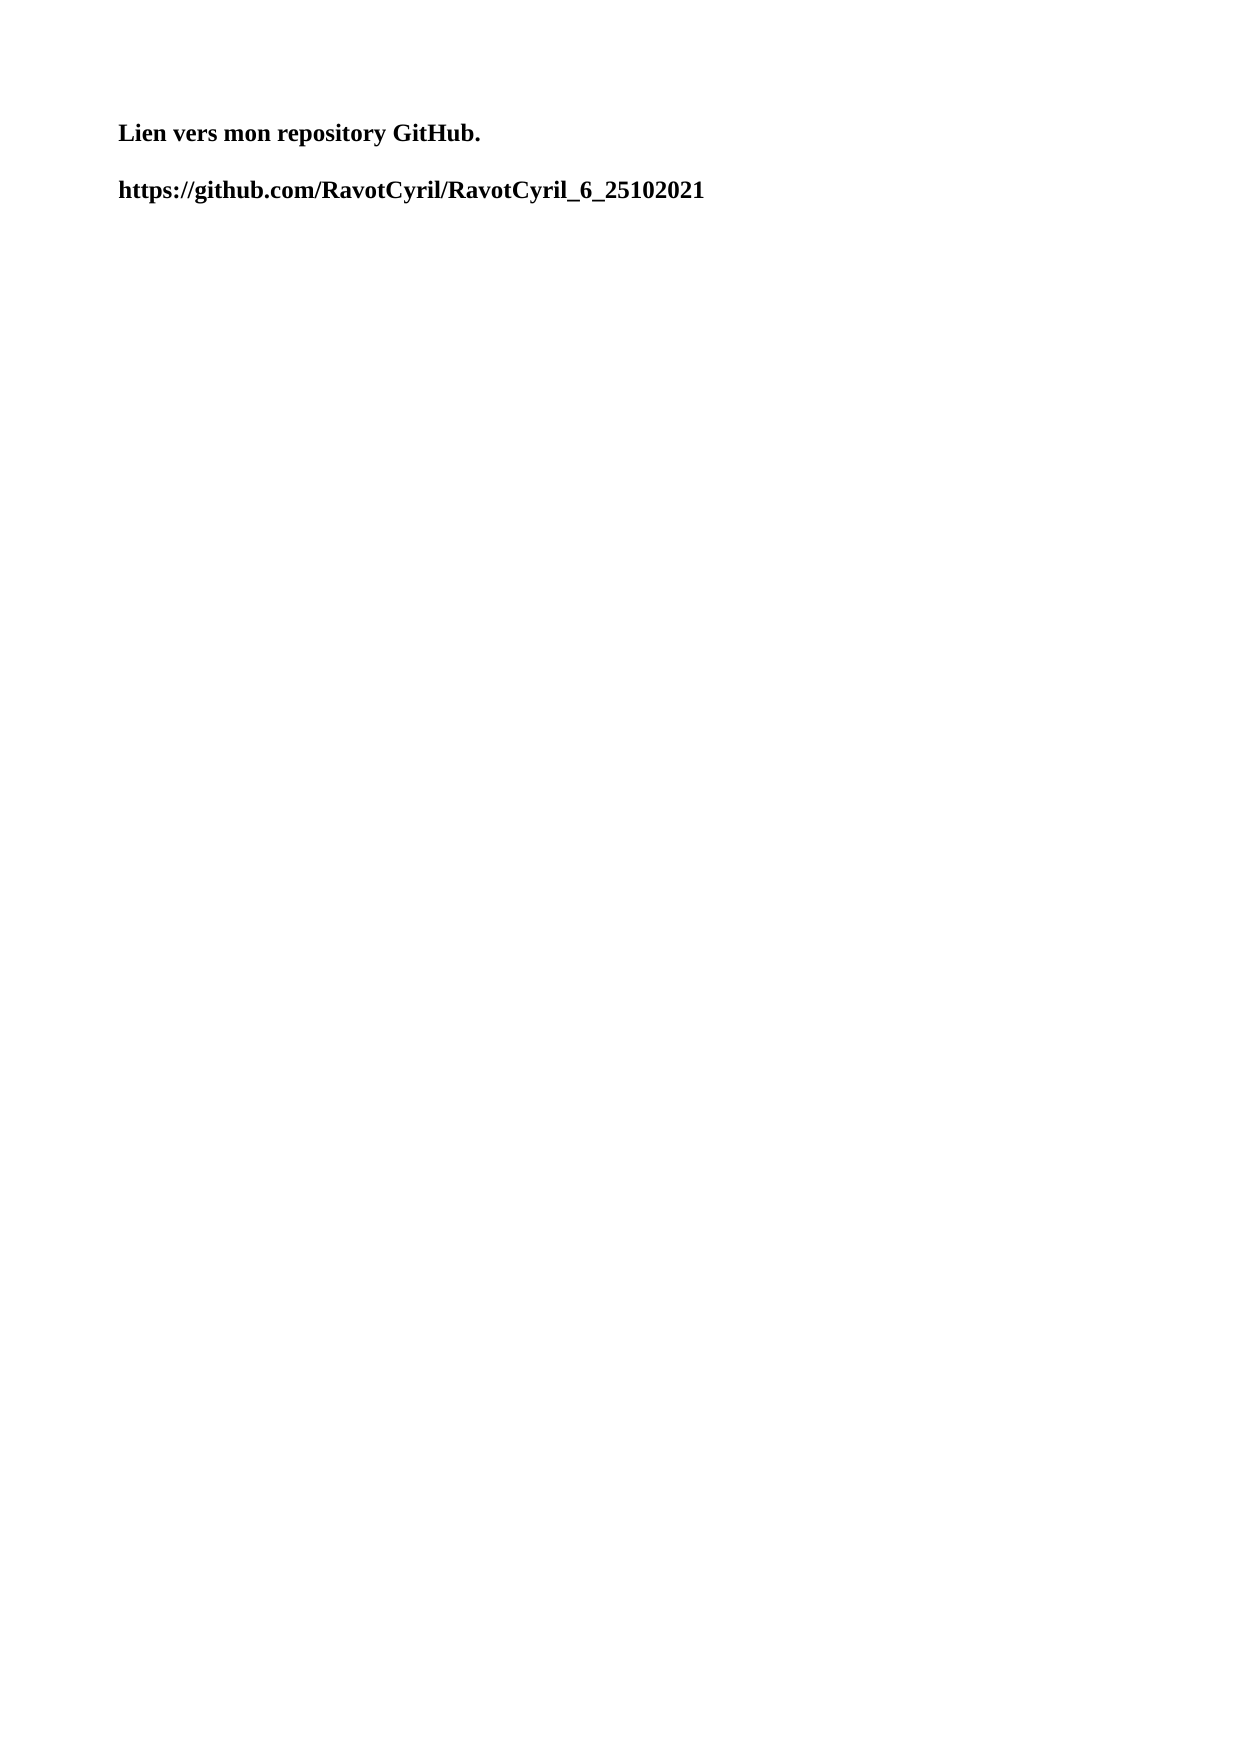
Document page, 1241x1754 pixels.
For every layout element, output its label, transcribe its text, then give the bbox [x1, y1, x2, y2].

text Lien vers mon repository GitHub. [118, 118, 1122, 147]
text https://github.com/RavotCyril/RavotCyril_6_25102021 [118, 176, 1122, 204]
